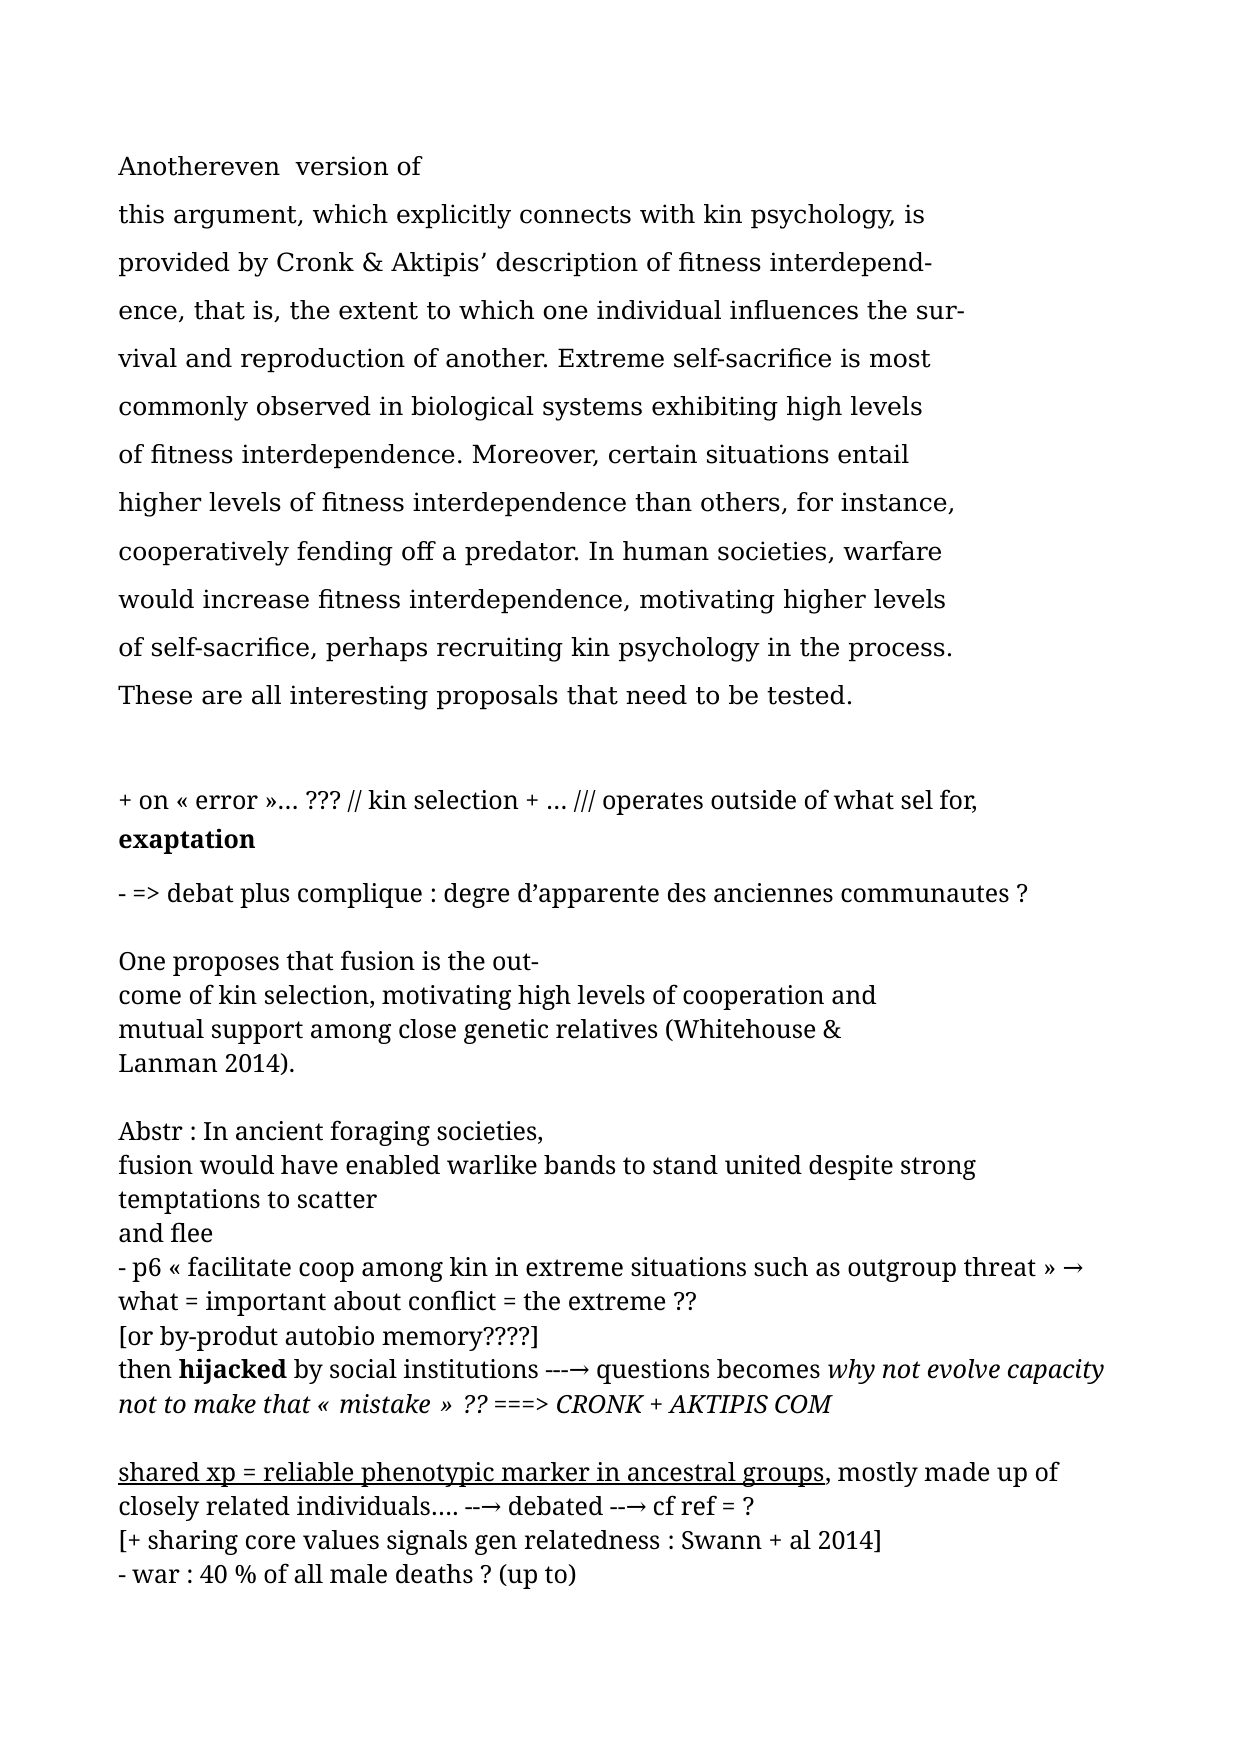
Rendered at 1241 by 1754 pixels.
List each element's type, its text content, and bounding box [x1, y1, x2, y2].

text Anothereven version of [118, 118, 1122, 181]
text of self-sacrifice, perhaps recruiting kin psychology in the process. [118, 633, 1122, 662]
text cooperatively fending off a predator. In human societies, warfare [118, 537, 1122, 566]
text Lanman 2014). [118, 1046, 1122, 1080]
text [+ sharing core values signals gen relatedness : Swann + al 2014] [118, 1522, 1122, 1557]
text of fitness interdependence. Moreover, certain situations entail [118, 440, 1122, 469]
text this argument, which explicitly connects with kin psychology, is [118, 200, 1122, 229]
text fusion would have enabled warlike bands to stand united despite strong temptations to scatter [118, 1148, 1122, 1216]
text come of kin selection, motivating high levels of cooperation and [118, 977, 1122, 1012]
text would increase fitness interdependence, motivating higher levels [118, 585, 1122, 614]
text higher levels of fitness interdependence than others, for instance, [118, 488, 1122, 518]
text commonly observed in biological systems exhibiting high levels [118, 392, 1122, 421]
text and flee - p6 « facilitate coop among kin in extreme situations such as outgroup threat » → what = important about conflict = the extreme ?? [118, 1216, 1122, 1318]
text mutual support among close genetic relatives (Whitehouse & [118, 1012, 1122, 1046]
text vival and reproduction of another. Extreme self-sacrifice is most [118, 344, 1122, 373]
text These are all interesting proposals that need to be tested. + on « error »… ??? // kin selection + … /// operates outside of what sel for, exaptation [118, 681, 1122, 856]
text - war : 40 % of all male deaths ? (up to) [118, 1557, 1122, 1591]
text shared xp = reliable phenotypic marker in ancestral groups, mostly made up of closely related individuals…. --→ debated --→ cf ref = ? [118, 1454, 1122, 1522]
text One proposes that fusion is the out- [118, 943, 1122, 977]
text - => debat plus complique : degre d’apparente des anciennes communautes ? [118, 875, 1122, 909]
text ence, that is, the extent to which one individual influences the sur- [118, 296, 1122, 325]
text [or by-produt autobio memory????] [118, 1318, 1122, 1352]
text then hijacked by social institutions ---→ questions becomes why not evolve capacity not to make that « mistake » ?? ===> CRONK + AKTIPIS COM [118, 1352, 1122, 1420]
text provided by Cronk & Aktipis’ description of fitness interdepend- [118, 248, 1122, 277]
text Abstr : In ancient foraging societies, [118, 1114, 1122, 1148]
